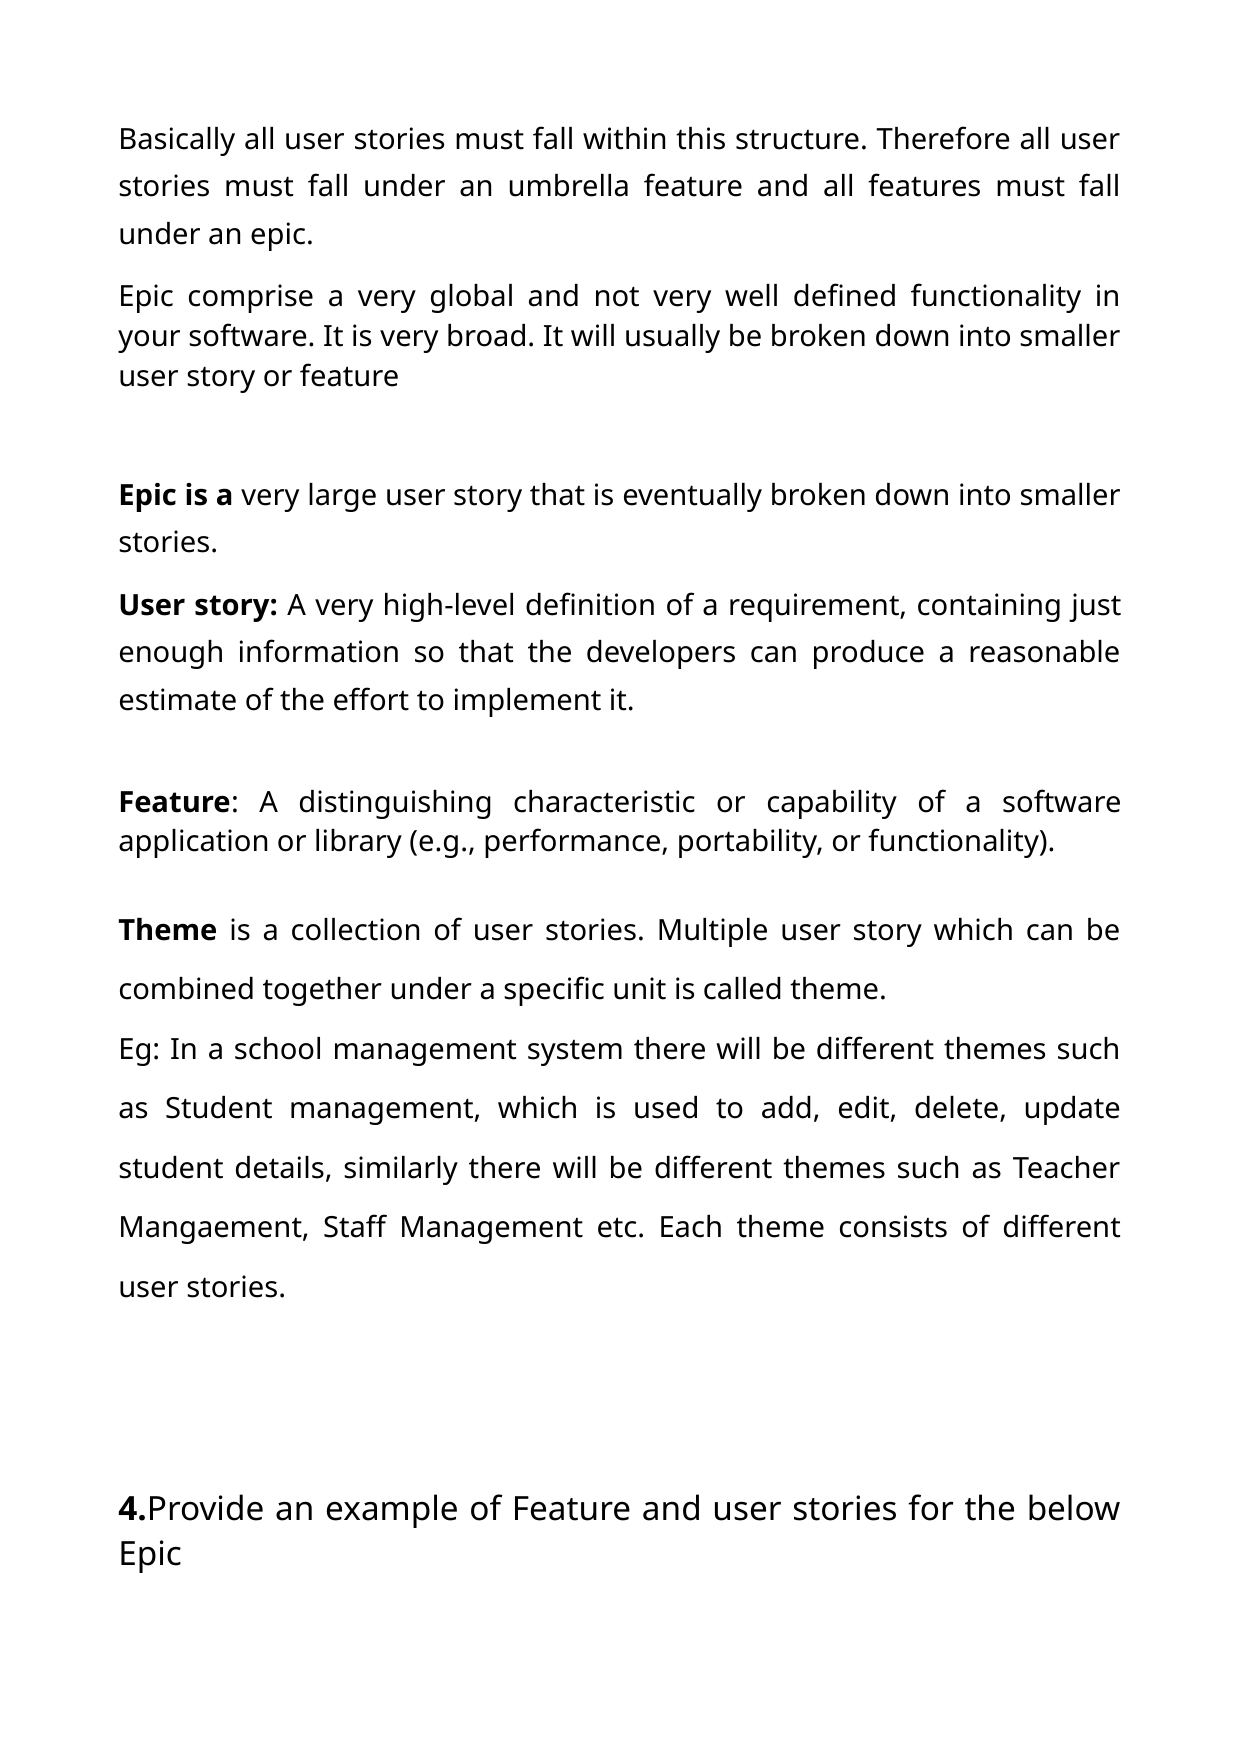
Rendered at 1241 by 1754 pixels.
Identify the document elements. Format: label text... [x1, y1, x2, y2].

text Epic is a very large user story that is eventually broken down into smaller stories. [118, 474, 1122, 561]
text 4.Provide an example of Feature and user stories for the below Epic [118, 1484, 1122, 1575]
text Eg: In a school management system there will be different themes such as Student management, which is used to add, edit, delete, update student details, similarly there will be different themes such as Teacher Mangaement, Staff Management etc. Each theme consists of different user stories. [118, 1028, 1122, 1306]
text Feature: A distinguishing characteristic or capability of a software application or library (e.g., performance, portability, or functionality). [118, 781, 1122, 860]
text User story: A very high-level definition of a requirement, containing just enough information so that the developers can produce a reasonable estimate of the effort to implement it. [118, 584, 1122, 719]
text Theme is a collection of user stories. Multiple user story which can be combined together under a specific unit is called theme. [118, 909, 1122, 1008]
text Epic comprise a very global and not very well defined functionality in your software. It is very broad. It will usually be broken down into smaller user story or feature [118, 276, 1122, 394]
text Basically all user stories must fall within this structure. Therefore all user stories must fall under an umbrella feature and all features must fall under an epic. [118, 118, 1122, 253]
